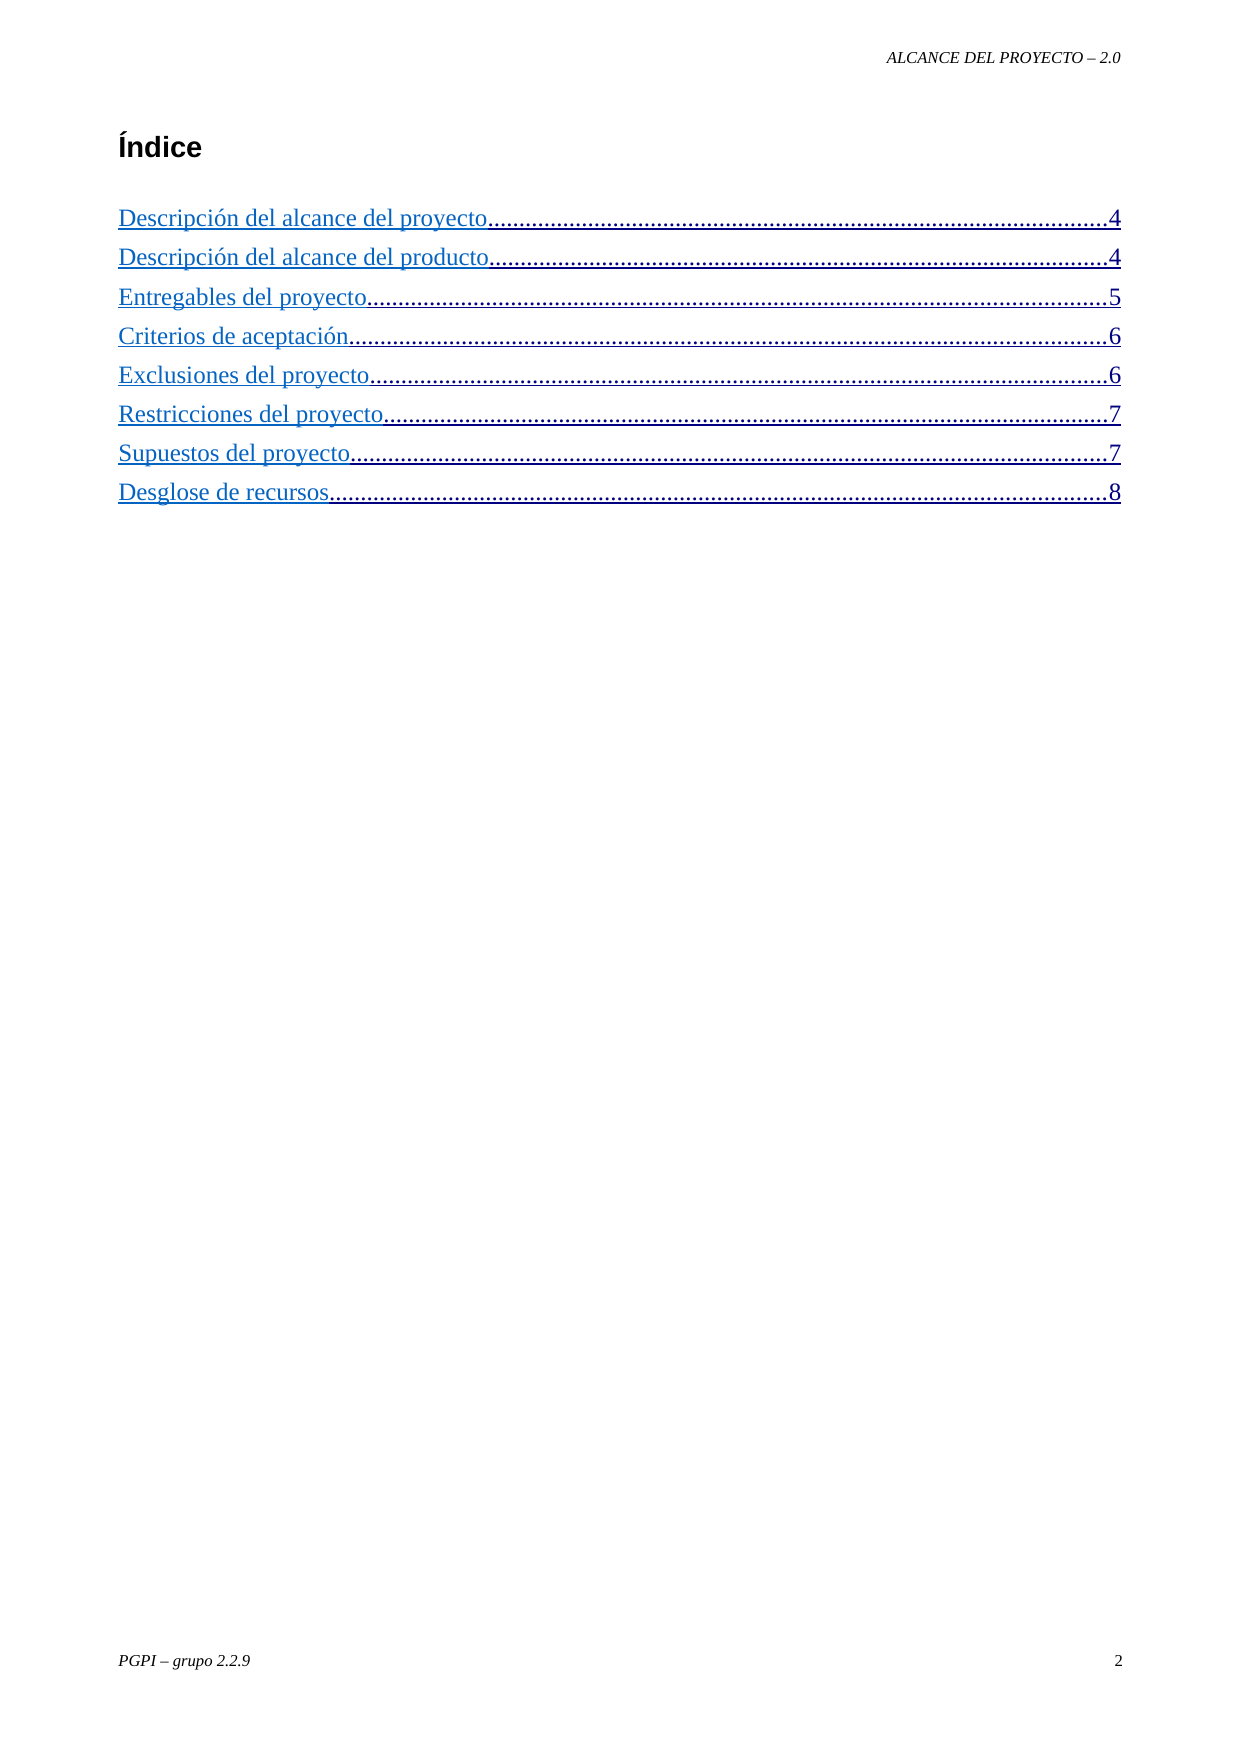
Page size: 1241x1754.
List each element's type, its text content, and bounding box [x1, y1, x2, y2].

text Descripción del alcance del producto 4 [118, 242, 1122, 271]
text Exclusiones del proyecto 6 [118, 360, 1122, 389]
text Entregables del proyecto 5 [118, 282, 1122, 310]
text Descripción del alcance del proyecto 4 [118, 203, 1122, 232]
text Desglose de recursos 8 [118, 477, 1122, 506]
text Criterios de aceptación 6 [118, 321, 1122, 349]
text Supuestos del proyecto 7 [118, 438, 1122, 467]
text Restricciones del proyecto 7 [118, 399, 1122, 428]
text Índice [118, 131, 1122, 164]
